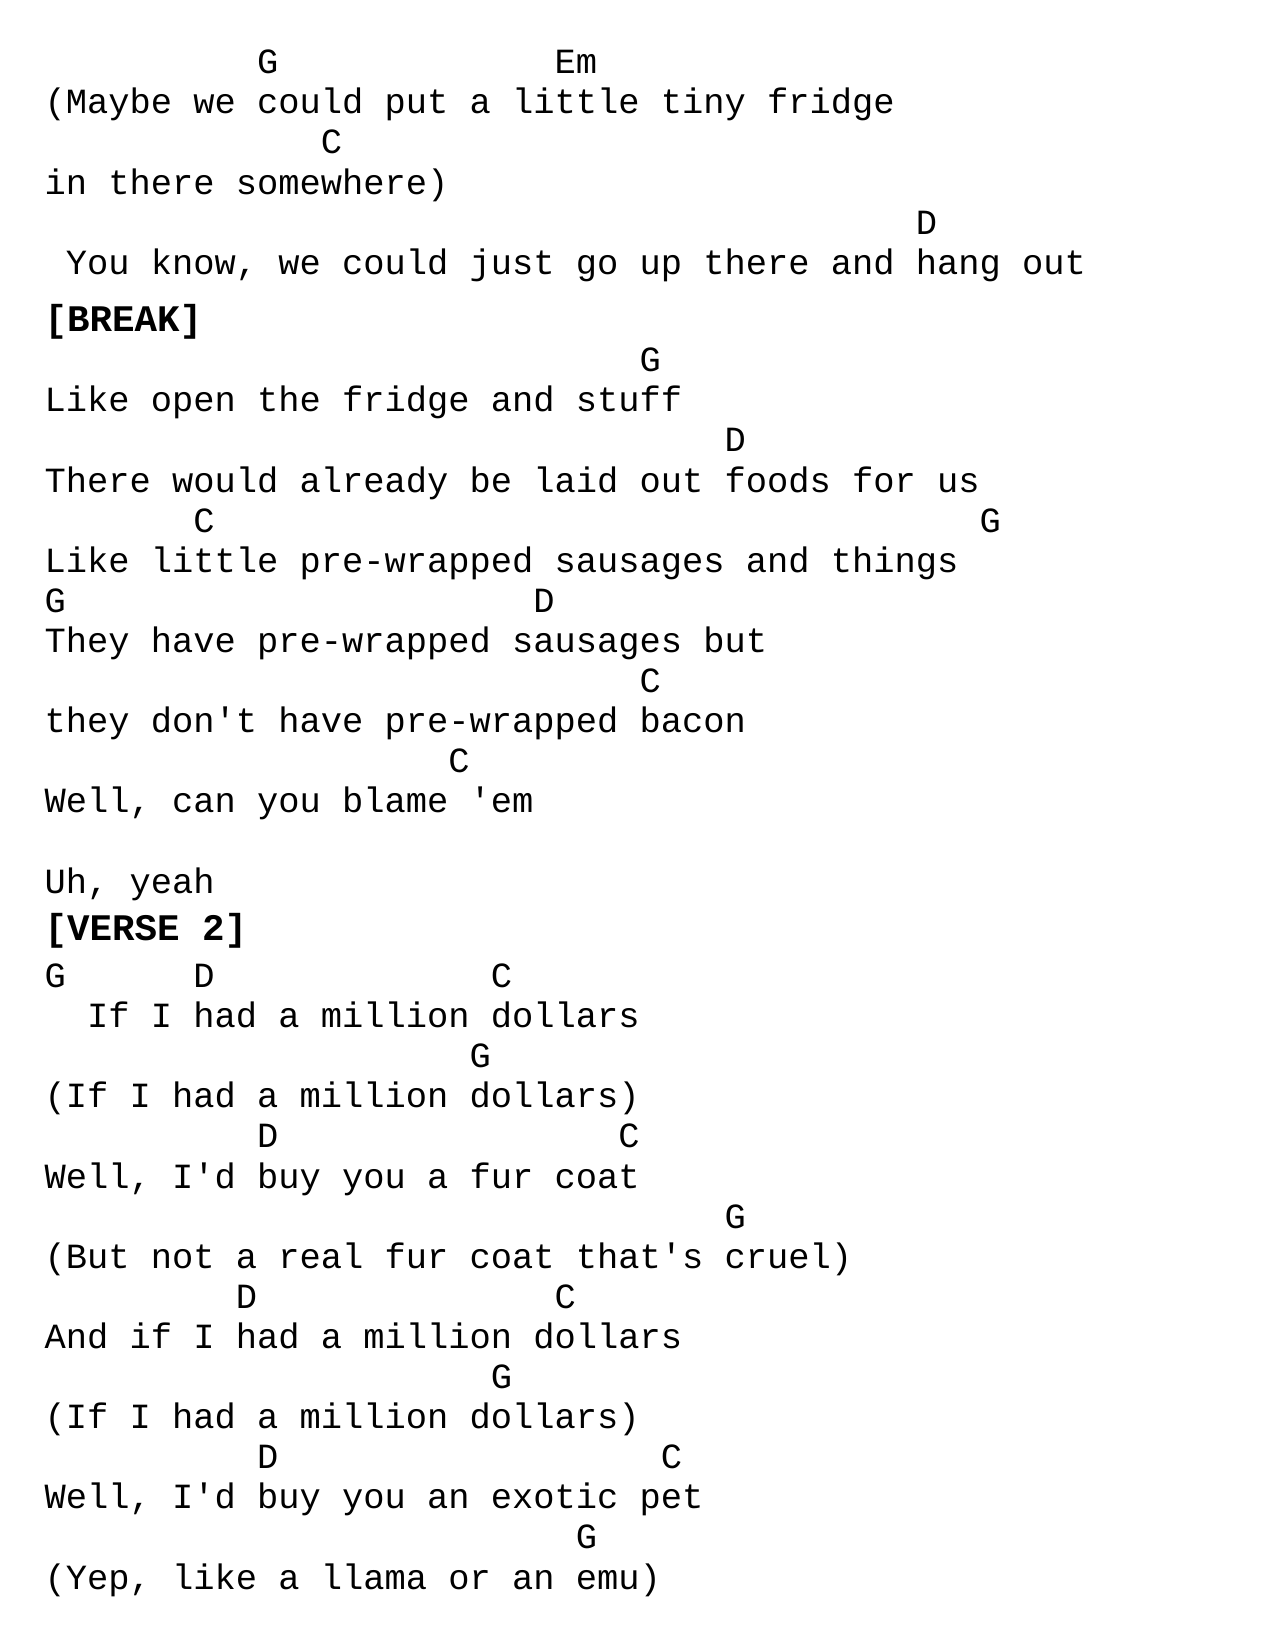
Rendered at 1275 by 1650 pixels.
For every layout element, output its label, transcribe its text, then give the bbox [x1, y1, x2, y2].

subtitle [BREAK] [44, 300, 1231, 342]
text G [44, 342, 1231, 382]
text C G [44, 503, 1231, 543]
text D [44, 422, 1231, 462]
text Like open the fridge and stuff [44, 382, 1231, 422]
text C [44, 743, 1231, 783]
text G [44, 1519, 1231, 1559]
text G Em [44, 44, 1231, 84]
text G D [44, 583, 1231, 623]
text C [44, 663, 1231, 703]
text G [44, 1359, 1231, 1399]
text (If I had a million dollars) [44, 1078, 1231, 1118]
text G D C [44, 958, 1231, 998]
text D C [44, 1439, 1231, 1479]
subtitle [VERSE 2] [44, 909, 1231, 952]
text (If I had a million dollars) [44, 1399, 1231, 1439]
text Uh, yeah [44, 863, 1231, 904]
text G [44, 1038, 1231, 1078]
text D C [44, 1279, 1231, 1319]
text You know, we could just go up there and hang out [44, 245, 1231, 285]
text They have pre-wrapped sausages but [44, 623, 1231, 663]
text Well, I'd buy you a fur coat [44, 1158, 1231, 1199]
text Like little pre-wrapped sausages and things [44, 543, 1231, 583]
text G [44, 1199, 1231, 1239]
text in there somewhere) [44, 164, 1231, 205]
text (Maybe we could put a little tiny fridge [44, 84, 1231, 124]
text D C [44, 1118, 1231, 1158]
text (But not a real fur coat that's cruel) [44, 1239, 1231, 1279]
text D [44, 205, 1231, 245]
text they don't have pre-wrapped bacon [44, 703, 1231, 743]
text (Yep, like a llama or an emu) [44, 1559, 1231, 1600]
text If I had a million dollars [44, 998, 1231, 1038]
text C [44, 124, 1231, 164]
text There would already be laid out foods for us [44, 462, 1231, 503]
text Well, I'd buy you an exotic pet [44, 1479, 1231, 1519]
text Well, can you blame 'em [44, 783, 1231, 823]
text And if I had a million dollars [44, 1319, 1231, 1359]
